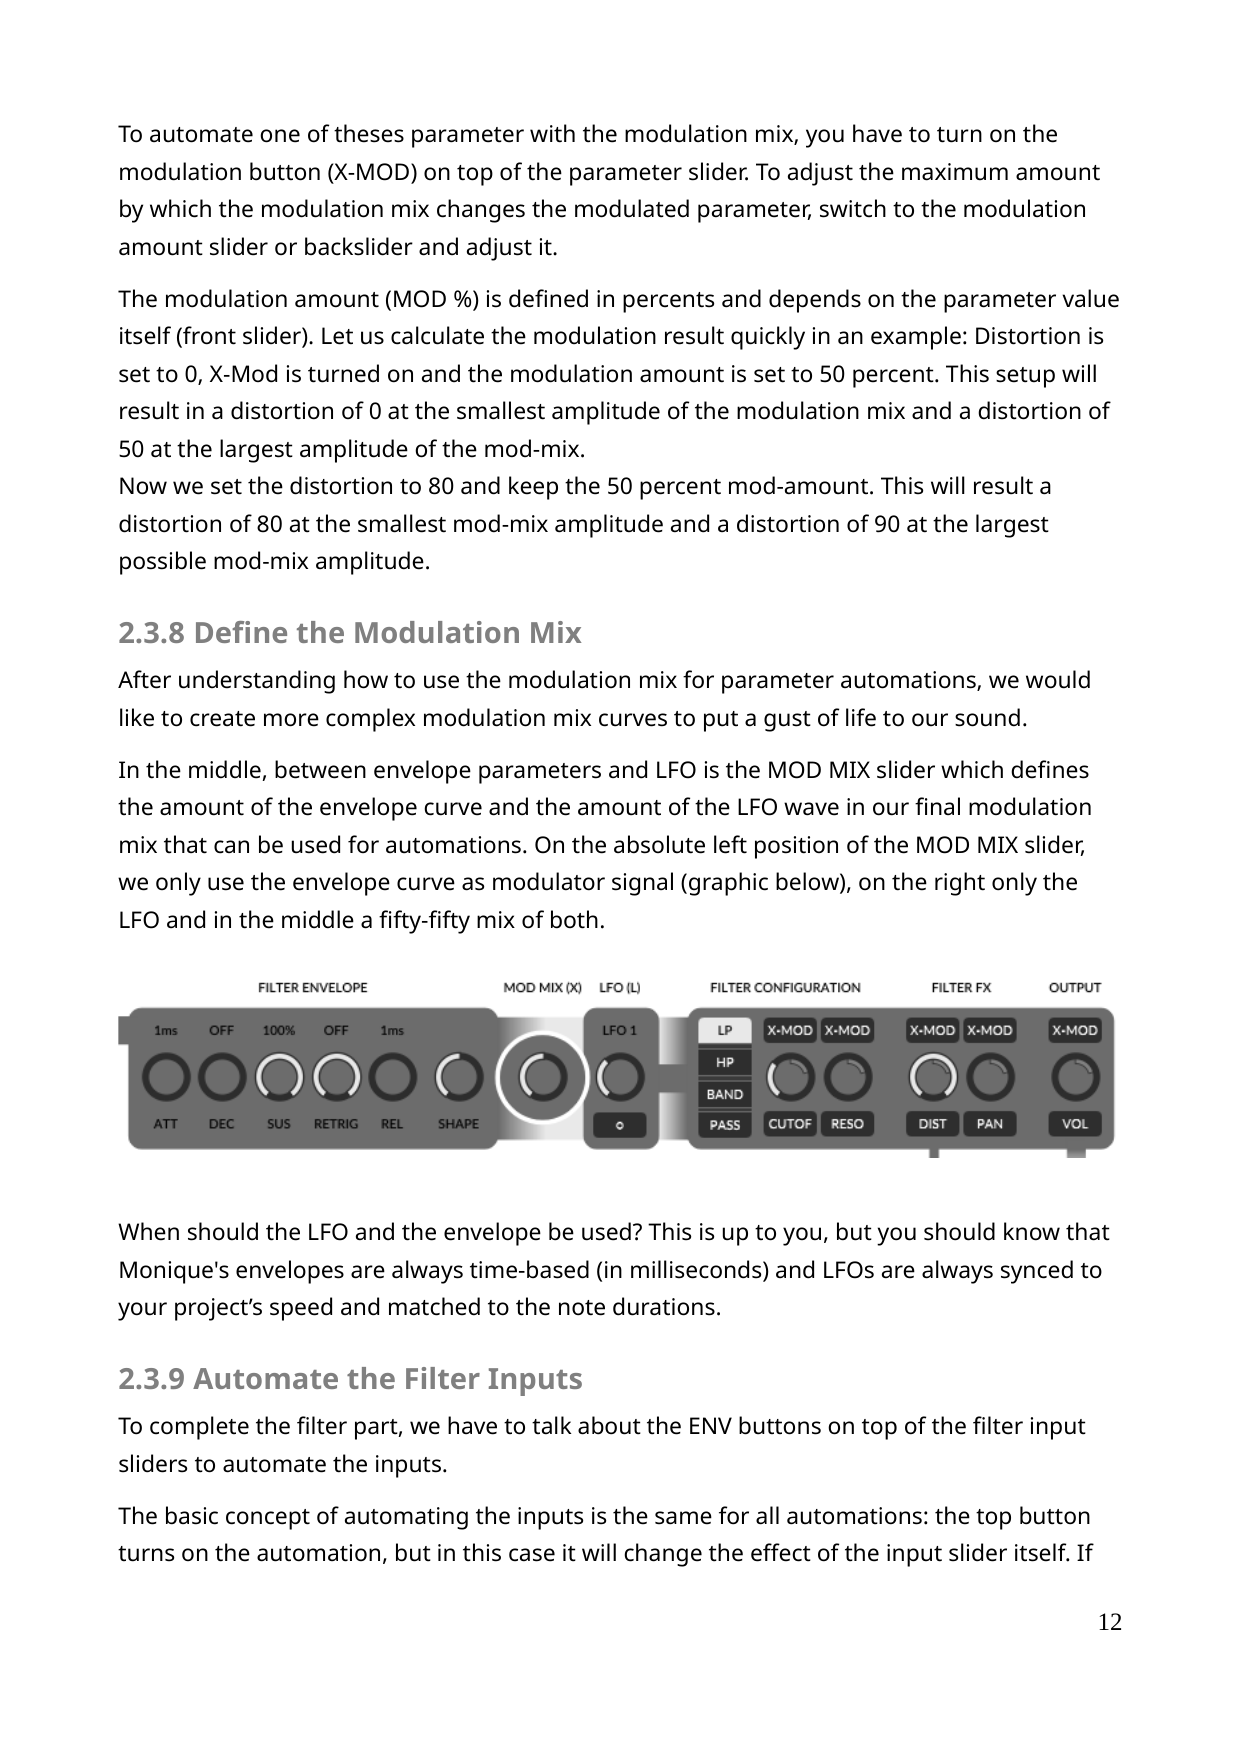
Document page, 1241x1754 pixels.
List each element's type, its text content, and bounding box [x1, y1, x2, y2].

subtitle Define the Modulation Mix [118, 612, 1122, 652]
text The modulation amount (MOD %) is defined in percents and depends on the parameter value itself (front slider). Let us calculate the modulation result quickly in an example: Distortion is set to 0, X-Mod is turned on and the modulation amount is set to 50 percent. This setup will result in a distortion of 0 at the smallest amplitude of the modulation mix and a distortion of 50 at the largest amplitude of the mod-mix. Now we set the distortion to 80 and keep the 50 percent mod-amount. This will result a distortion of 80 at the smallest mod-mix amplitude and a distortion of 90 at the largest possible mod-mix amplitude. [118, 283, 1122, 576]
subtitle Automate the Filter Inputs [118, 1358, 1122, 1398]
text The basic concept of automating the inputs is the same for all automations: the top button turns on the automation, but in this case it will change the effect of the input slider itself. If [118, 1500, 1122, 1568]
text When should the LFO and the envelope be used? This is up to you, but you should know that Monique's envelopes are always time-based (in milliseconds) and LFOs are always synced to your project’s speed and matched to the note durations. [118, 1216, 1122, 1322]
text To complete the filter part, we have to talk about the ENV buttons on top of the filter input sliders to automate the inputs. [118, 1410, 1122, 1479]
picture [118, 975, 1122, 1158]
text In the middle, between envelope parameters and LFO is the MOD MIX slider which defines the amount of the envelope curve and the amount of the LFO wave in our final modulation mix that can be used for automations. On the absolute left position of the MOD MIX slider, we only use the envelope curve as modulator signal (graphic below), on the right only the LFO and in the middle a fifty-fifty mix of both. [118, 754, 1122, 935]
text After understanding how to use the modulation mix for parameter automations, we would like to create more complex modulation mix curves to put a gust of life to our sound. [118, 664, 1122, 733]
text To automate one of theses parameter with the modulation mix, you have to turn on the modulation button (X-MOD) on top of the parameter slider. To adjust the maximum amount by which the modulation mix changes the modulated parameter, switch to the modulation amount slider or backslider and adjust it. [118, 118, 1122, 262]
